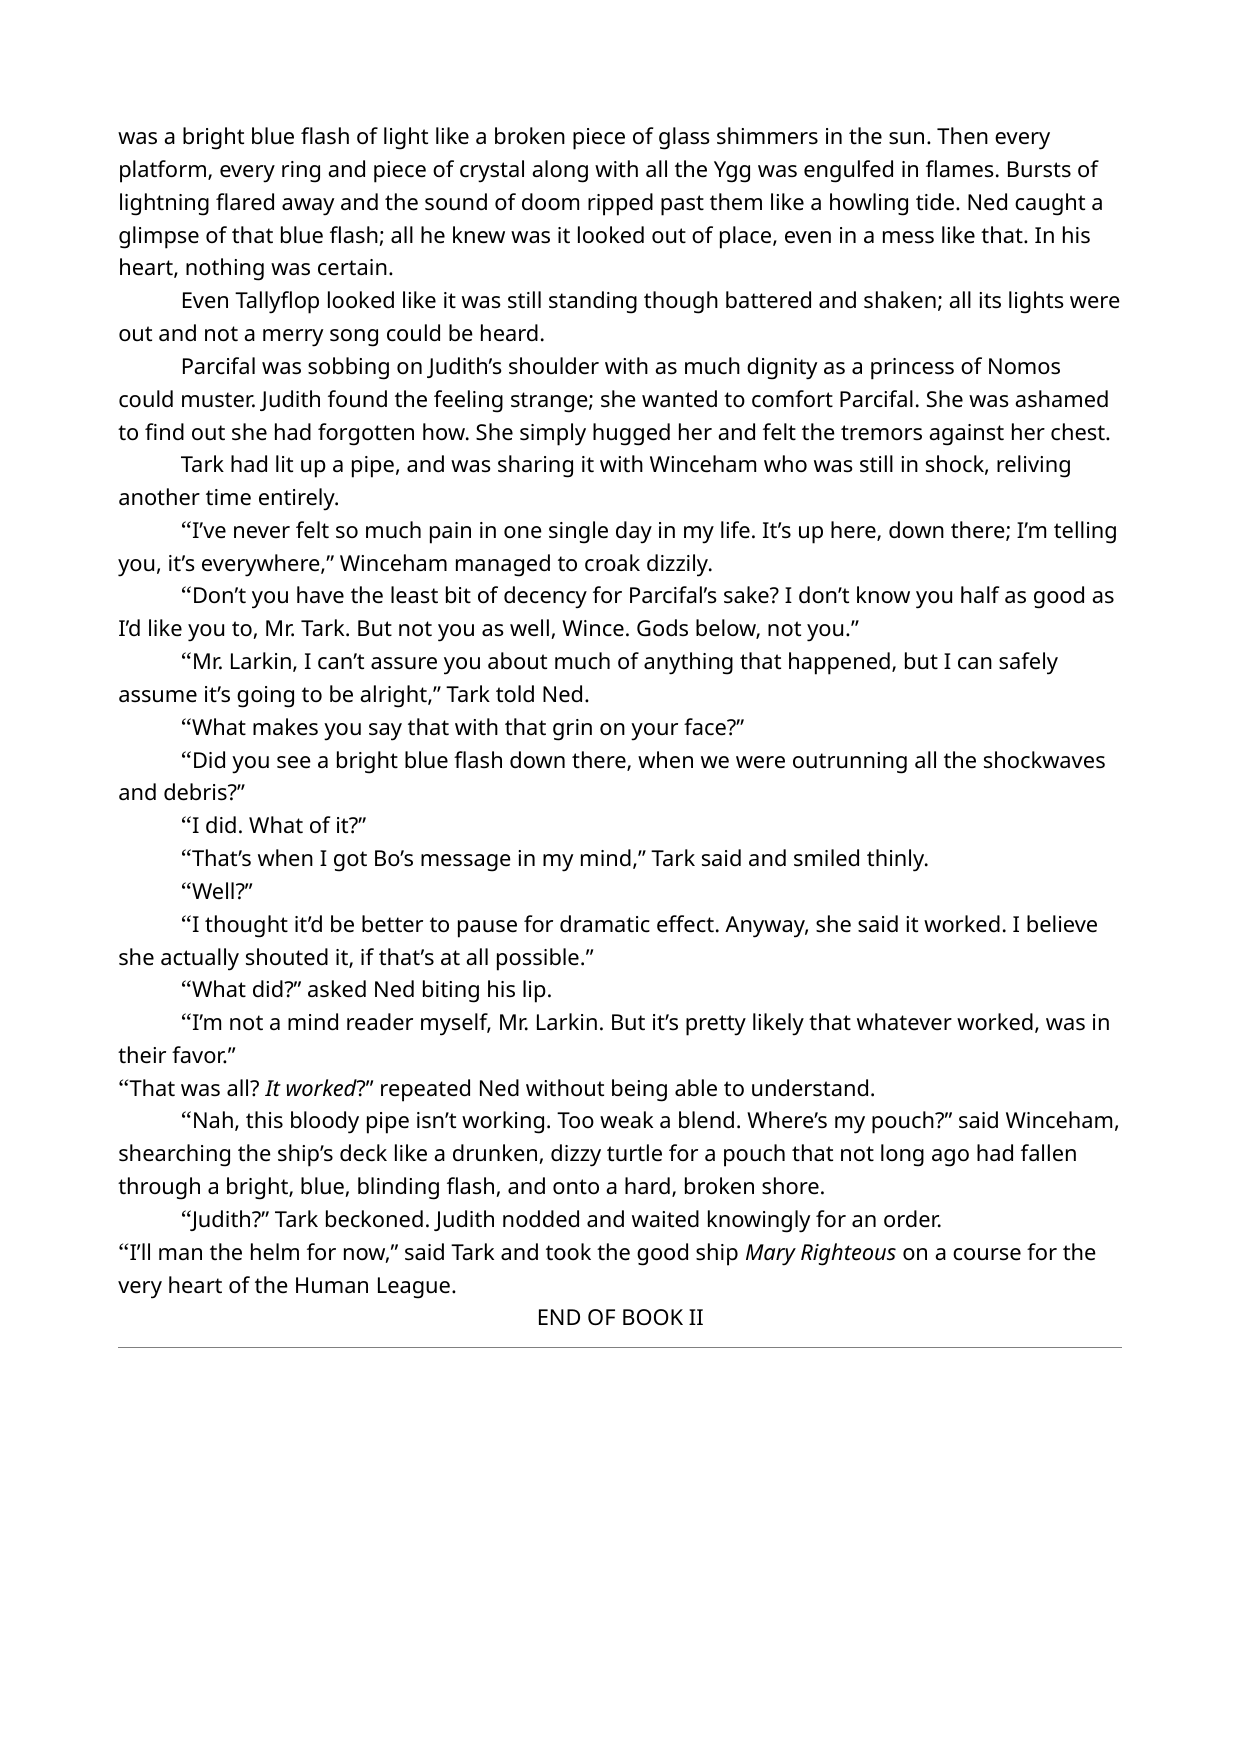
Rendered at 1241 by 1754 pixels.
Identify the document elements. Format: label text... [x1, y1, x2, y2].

text “That’s when I got Bo’s message in my mind,” Tark said and smiled thinly. [118, 840, 1122, 873]
text Parcifal was sobbing on Judith’s shoulder with as much dignity as a princess of Nomos could muster. Judith found the feeling strange; she wanted to comfort Parcifal. She was ashamed to find out she had forgotten how. She simply hugged her and felt the tremors against her chest. [118, 348, 1122, 446]
text Tark had lit up a pipe, and was sharing it with Winceham who was still in shock, reliving another time entirely. [118, 446, 1122, 512]
text “I did. What of it?” [118, 807, 1122, 840]
text “Nah, this bloody pipe isn’t working. Too weak a blend. Where’s my pouch?” said Winceham, shearching the ship’s deck like a drunken, dizzy turtle for a pouch that not long ago had fallen through a bright, blue, blinding flash, and onto a hard, broken shore. [118, 1102, 1122, 1201]
text “I thought it’d be better to pause for dramatic effect. Anyway, she said it worked. I believe she actually shouted it, if that’s at all possible.” [118, 906, 1122, 971]
text END OF BOOK II [118, 1299, 1122, 1332]
text “I’ve never felt so much pain in one single day in my life. It’s up here, down there; I’m telling you, it’s everywhere,” Winceham managed to croak dizzily. [118, 512, 1122, 577]
text “Well?” [118, 873, 1122, 906]
text “Don’t you have the least bit of decency for Parcifal’s sake? I don’t know you half as good as I’d like you to, Mr. Tark. But not you as well, Wince. Gods below, not you.” [118, 577, 1122, 643]
text “Did you see a bright blue flash down there, when we were outrunning all the shockwaves and debris?” [118, 742, 1122, 807]
text was a bright blue flash of light like a broken piece of glass shimmers in the sun. Then every platform, every ring and piece of crystal along with all the Ygg was engulfed in flames. Bursts of lightning flared away and the sound of doom ripped past them like a howling tide. Ned caught a glimpse of that blue flash; all he knew was it looked out of place, even in a mess like that. In his heart, nothing was certain. [118, 118, 1122, 282]
text “Judith?” Tark beckoned. Judith nodded and waited knowingly for an order. [118, 1201, 1122, 1234]
text “I’ll man the helm for now,” said Tark and took the good ship Mary Righteous on a course for the very heart of the Human League. [118, 1234, 1122, 1299]
text “What did?” asked Ned biting his lip. [118, 971, 1122, 1004]
text Even Tallyflop looked like it was still standing though battered and shaken; all its lights were out and not a merry song could be heard. [118, 282, 1122, 348]
text “I’m not a mind reader myself, Mr. Larkin. But it’s pretty likely that whatever worked, was in their favor.” [118, 1004, 1122, 1070]
text “What makes you say that with that grin on your face?” [118, 709, 1122, 742]
text “Mr. Larkin, I can’t assure you about much of anything that happened, but I can safely assume it’s going to be alright,” Tark told Ned. [118, 643, 1122, 709]
text “That was all? It worked?” repeated Ned without being able to understand. [118, 1070, 1122, 1102]
